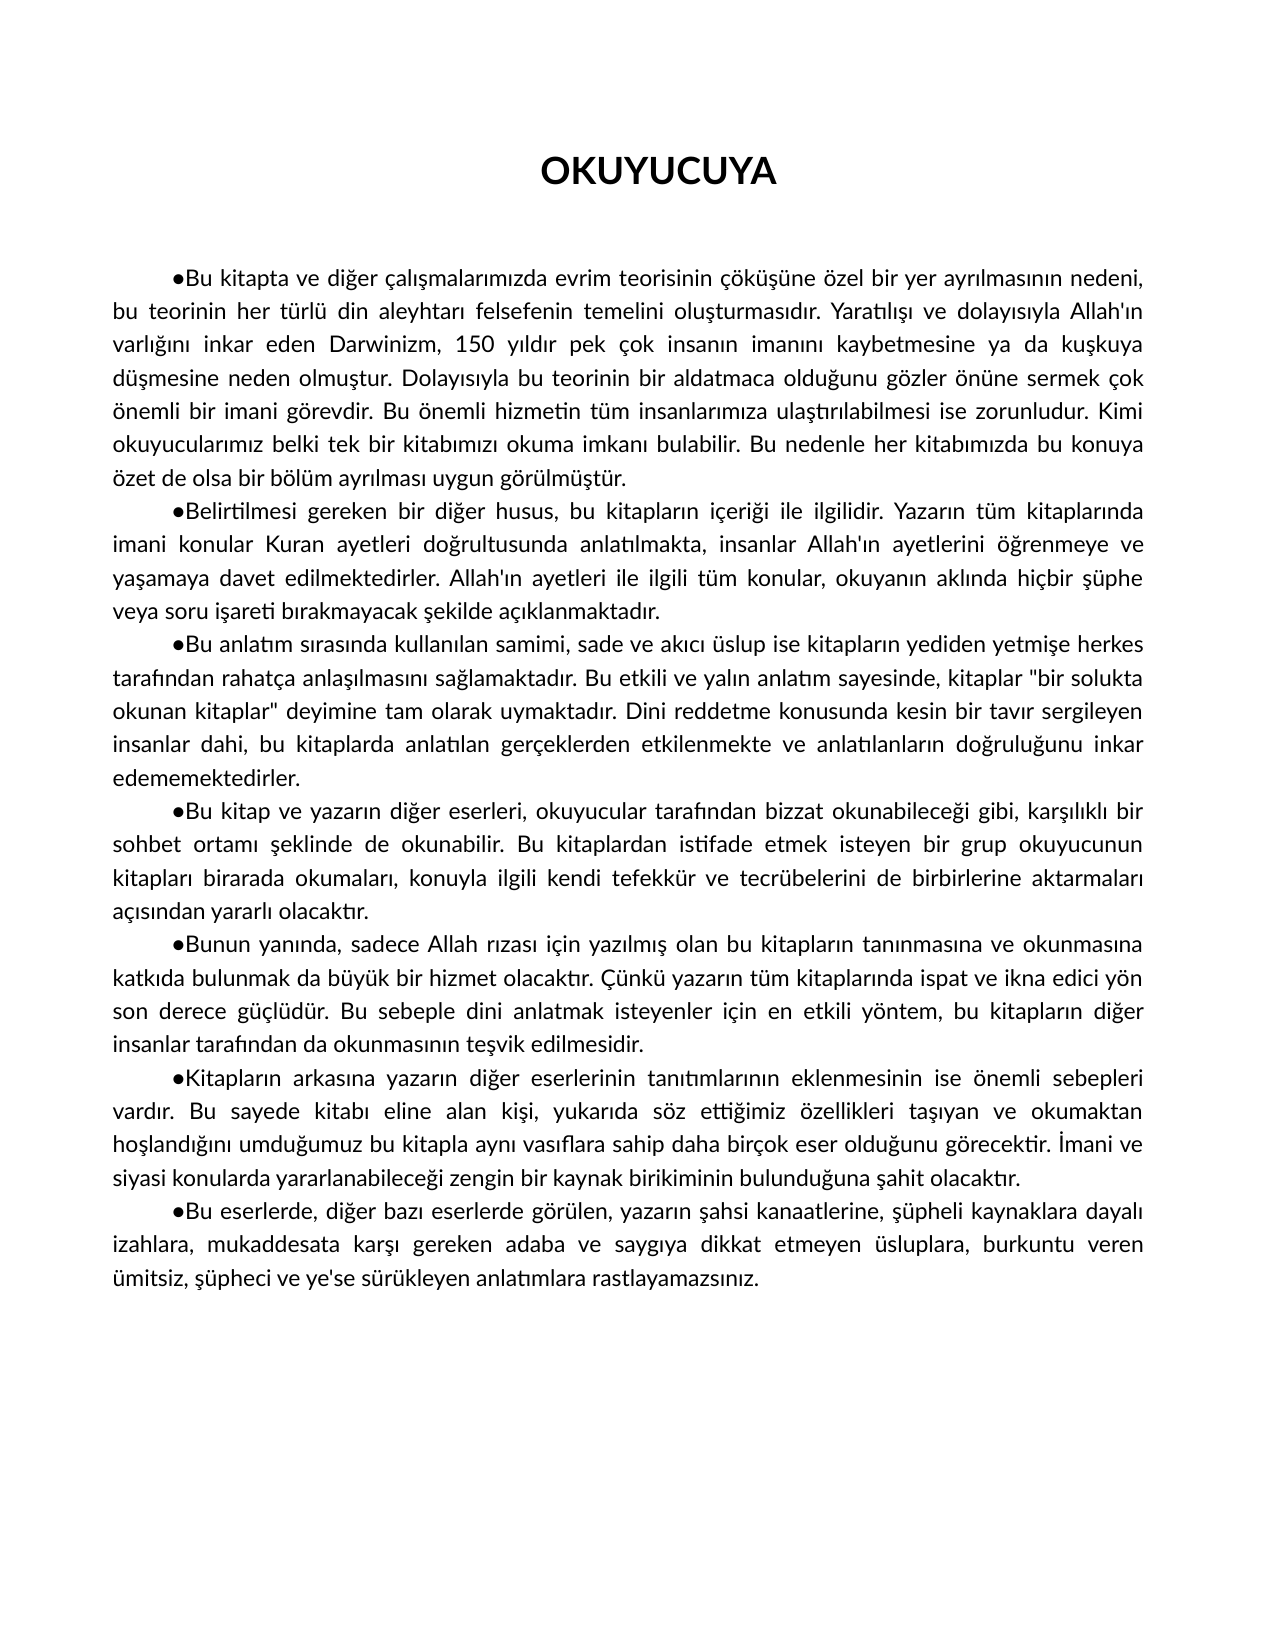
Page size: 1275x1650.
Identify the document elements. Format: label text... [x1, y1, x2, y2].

text •Kitapların arkasına yazarın diğer eserlerinin tanıtımlarının eklenmesinin ise önemli sebepleri vardır. Bu sayede kitabı eline alan kişi, yukarıda söz ettiğimiz özellikleri taşıyan ve okumaktan hoşlandığını umduğumuz bu kitapla aynı vasıflara sahip daha birçok eser olduğunu görecektir. İmani ve siyasi konularda yararlanabileceği zengin bir kaynak birikiminin bulunduğuna şahit olacaktır. [112, 1059, 1145, 1193]
text •Bu eserlerde, diğer bazı eserlerde görülen, yazarın şahsi kanaatlerine, şüpheli kaynaklara dayalı izahlara, mukaddesata karşı gereken adaba ve saygıya dikkat etmeyen üsluplara, burkuntu veren ümitsiz, şüpheci ve ye'se sürükleyen anlatımlara rastlayamazsınız. [112, 1193, 1145, 1293]
text •Bunun yanında, sadece Allah rızası için yazılmış olan bu kitapların tanınmasına ve okunmasına katkıda bulunmak da büyük bir hizmet olacaktır. Çünkü yazarın tüm kitaplarında ispat ve ikna edici yön son derece güçlüdür. Bu sebeple dini anlatmak isteyenler için en etkili yöntem, bu kitapların diğer insanlar tarafından da okunmasının teşvik edilmesidir. [112, 926, 1145, 1059]
text •Bu anlatım sırasında kullanılan samimi, sade ve akıcı üslup ise kitapların yediden yetmişe herkes tarafından rahatça anlaşılmasını sağlamaktadır. Bu etkili ve yalın anlatım sayesinde, kitaplar "bir solukta okunan kitaplar" deyimine tam olarak uymaktadır. Dini reddetme konusunda kesin bir tavır sergileyen insanlar dahi, bu kitaplarda anlatılan gerçeklerden etkilenmekte ve anlatılanların doğruluğunu inkar edememektedirler. [112, 626, 1145, 793]
text •Bu kitapta ve diğer çalışmalarımızda evrim teorisinin çöküşüne özel bir yer ayrılmasının nedeni, bu teorinin her türlü din aleyhtarı felsefenin temelini oluşturmasıdır. Yaratılışı ve dolayısıyla Allah'ın varlığını inkar eden Darwinizm, 150 yıldır pek çok insanın imanını kaybetmesine ya da kuşkuya düşmesine neden olmuştur. Dolayısıyla bu teorinin bir aldatmaca olduğunu gözler önüne sermek çok önemli bir imani görevdir. Bu önemli hizmetin tüm insanlarımıza ulaştırılabilmesi ise zorunludur. Kimi okuyucularımız belki tek bir kitabımızı okuma imkanı bulabilir. Bu nedenle her kitabımızda bu konuya özet de olsa bir bölüm ayrılması uygun görülmüştür. [112, 259, 1145, 493]
text •Belirtilmesi gereken bir diğer husus, bu kitapların içeriği ile ilgilidir. Yazarın tüm kitaplarında imani konular Kuran ayetleri doğrultusunda anlatılmakta, insanlar Allah'ın ayetlerini öğrenmeye ve yaşamaya davet edilmektedirler. Allah'ın ayetleri ile ilgili tüm konular, okuyanın aklında hiçbir şüphe veya soru işareti bırakmayacak şekilde açıklanmaktadır. [112, 493, 1145, 626]
text •Bu kitap ve yazarın diğer eserleri, okuyucular tarafından bizzat okunabileceği gibi, karşılıklı bir sohbet ortamı şeklinde de okunabilir. Bu kitaplardan istifade etmek isteyen bir grup okuyucunun kitapları birarada okumaları, konuyla ilgili kendi tefekkür ve tecrübelerini de birbirlerine aktarmaları açısından yararlı olacaktır. [112, 793, 1145, 926]
text OKUYUCUYA [112, 148, 1145, 193]
